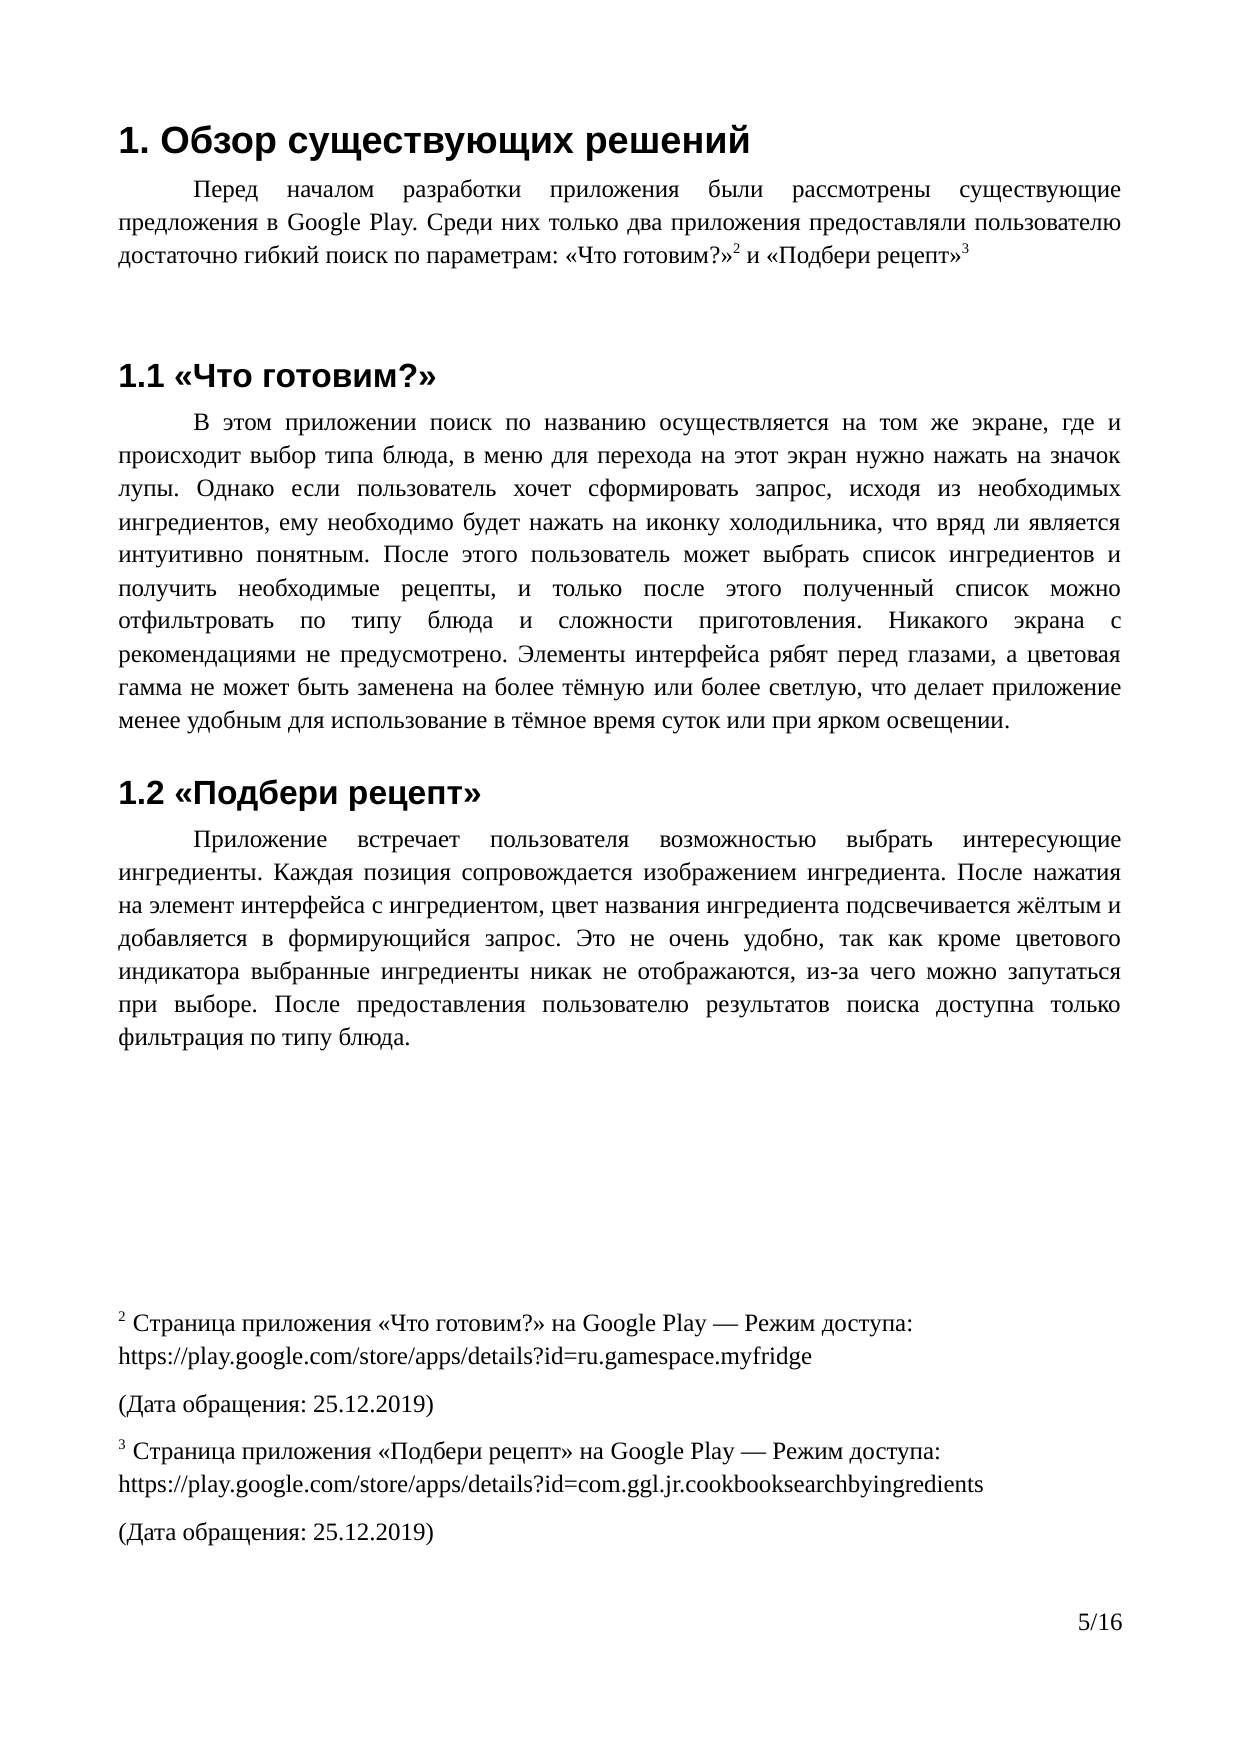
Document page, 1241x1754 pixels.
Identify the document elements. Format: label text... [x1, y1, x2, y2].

text Приложение встречает пользователя возможностью выбрать интересующие ингредиенты. Каждая позиция сопровождается изображением ингредиента. После нажатия на элемент интерфейса с ингредиентом, цвет названия ингредиента подсвечивается жёлтым и добавляется в формирующийся запрос. Это не очень удобно, так как кроме цветового индикатора выбранные ингредиенты никак не отображаются, из-за чего можно запутаться при выборе. После предоставления пользователю результатов поиска доступна только фильтрация по типу блюда. [118, 824, 1122, 1051]
text (Дата обращения: 25.12.2019) [118, 1389, 1122, 1417]
text Перед началом разработки приложения были рассмотрены существующие предложения в Google Play. Среди них только два приложения предоставляли пользователю достаточно гибкий поиск по параметрам: «Что готовим?»2 и «Подбери рецепт»3 [118, 174, 1122, 269]
text В этом приложении поиск по названию осуществляется на том же экране, где и происходит выбор типа блюда, в меню для перехода на этот экран нужно нажать на значок лупы. Однако если пользователь хочет сформировать запрос, исходя из необходимых ингредиентов, ему необходимо будет нажать на иконку холодильника, что вряд ли является интуитивно понятным. После этого пользователь может выбрать список ингредиентов и получить необходимые рецепты, и только после этого полученный список можно отфильтровать по типу блюда и сложности приготовления. Никакого экрана с рекомендациями не предусмотрено. Элементы интерфейса рябят перед глазами, а цветовая гамма не может быть заменена на более тёмную или более светлую, что делает приложение менее удобным для использование в тёмное время суток или при ярком освещении. [118, 407, 1122, 733]
subtitle 1.2 «Подбери рецепт» [118, 773, 1122, 812]
text 3 Cтраница приложения «Подбери рецепт» на Google Play — Режим доступа: https://play.google.com/store/apps/details?id=com.ggl.jr.cookbooksearchbyingredients [118, 1436, 1122, 1498]
subtitle 1.1 «Что готовим?» [118, 356, 1122, 395]
subtitle 1. Обзор существующих решений [118, 118, 1122, 162]
text (Дата обращения: 25.12.2019) [118, 1517, 1122, 1546]
text 2 Cтраница приложения «Что готовим?» на Google Play — Режим доступа: https://play.google.com/store/apps/details?id=ru.gamespace.myfridge [118, 1308, 1122, 1370]
